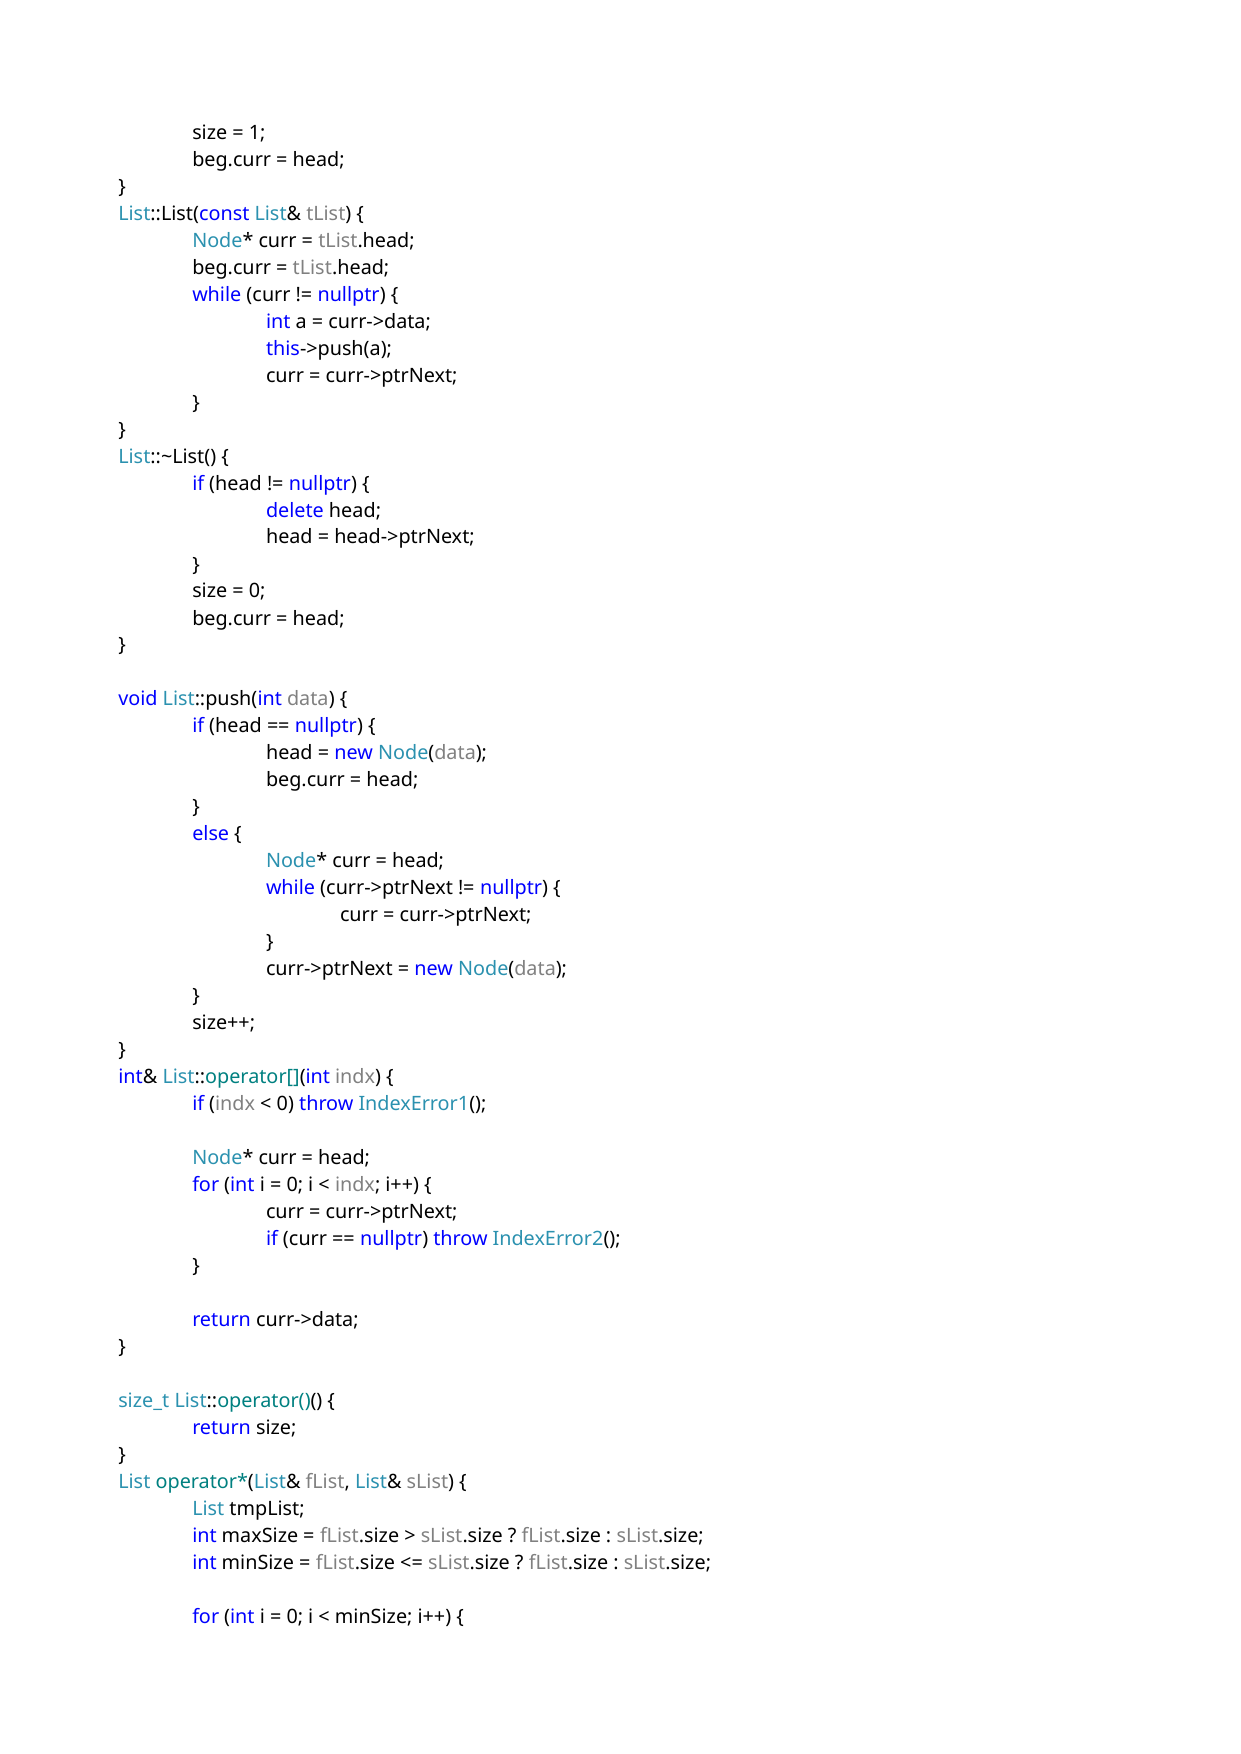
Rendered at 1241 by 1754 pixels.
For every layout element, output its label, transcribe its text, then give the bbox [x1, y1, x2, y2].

text head = new Node(data); [118, 739, 1122, 766]
text size_t List::operator()() { [118, 1386, 1122, 1413]
text int minSize = fList.size <= sList.size ? fList.size : sList.size; [118, 1548, 1122, 1575]
text else { [118, 819, 1122, 847]
text return curr->data; [118, 1305, 1122, 1332]
text if (curr == nullptr) throw IndexError2(); [118, 1224, 1122, 1251]
text Node* curr = head; [118, 1143, 1122, 1170]
text for (int i = 0; i < minSize; i++) { [118, 1602, 1122, 1629]
text } [118, 1035, 1122, 1062]
text for (int i = 0; i < indx; i++) { [118, 1170, 1122, 1197]
text List tmpList; [118, 1494, 1122, 1521]
text curr = curr->ptrNext; [118, 361, 1122, 388]
text beg.curr = tList.head; [118, 253, 1122, 280]
text return size; [118, 1413, 1122, 1440]
text } [118, 1332, 1122, 1359]
text } [118, 927, 1122, 954]
text int a = curr->data; [118, 307, 1122, 334]
text int& List::operator[](int indx) { [118, 1062, 1122, 1089]
text delete head; [118, 496, 1122, 523]
text List::List(const List& tList) { [118, 199, 1122, 226]
text Node* curr = head; [118, 847, 1122, 873]
text if (head == nullptr) { [118, 712, 1122, 739]
text if (indx < 0) throw IndexError1(); [118, 1089, 1122, 1116]
text } [118, 981, 1122, 1008]
text size = 0; [118, 577, 1122, 604]
text List::~List() { [118, 442, 1122, 469]
text void List::push(int data) { [118, 685, 1122, 712]
text while (curr != nullptr) { [118, 280, 1122, 307]
text if (head != nullptr) { [118, 469, 1122, 496]
text Node* curr = tList.head; [118, 226, 1122, 253]
text beg.curr = head; [118, 145, 1122, 172]
text } [118, 172, 1122, 199]
text } [118, 1440, 1122, 1467]
text } [118, 415, 1122, 442]
text } [118, 388, 1122, 415]
text List operator*(List& fList, List& sList) { [118, 1467, 1122, 1494]
text head = head->ptrNext; [118, 523, 1122, 550]
text curr->ptrNext = new Node(data); [118, 954, 1122, 981]
text } [118, 793, 1122, 819]
text curr = curr->ptrNext; [118, 1197, 1122, 1224]
text while (curr->ptrNext != nullptr) { [118, 873, 1122, 901]
text } [118, 1251, 1122, 1278]
text size++; [118, 1008, 1122, 1035]
text } [118, 550, 1122, 577]
text this->push(a); [118, 334, 1122, 361]
text beg.curr = head; [118, 766, 1122, 793]
text beg.curr = head; [118, 604, 1122, 631]
text int maxSize = fList.size > sList.size ? fList.size : sList.size; [118, 1521, 1122, 1548]
text size = 1; [118, 118, 1122, 145]
text } [118, 631, 1122, 658]
text curr = curr->ptrNext; [118, 901, 1122, 927]
